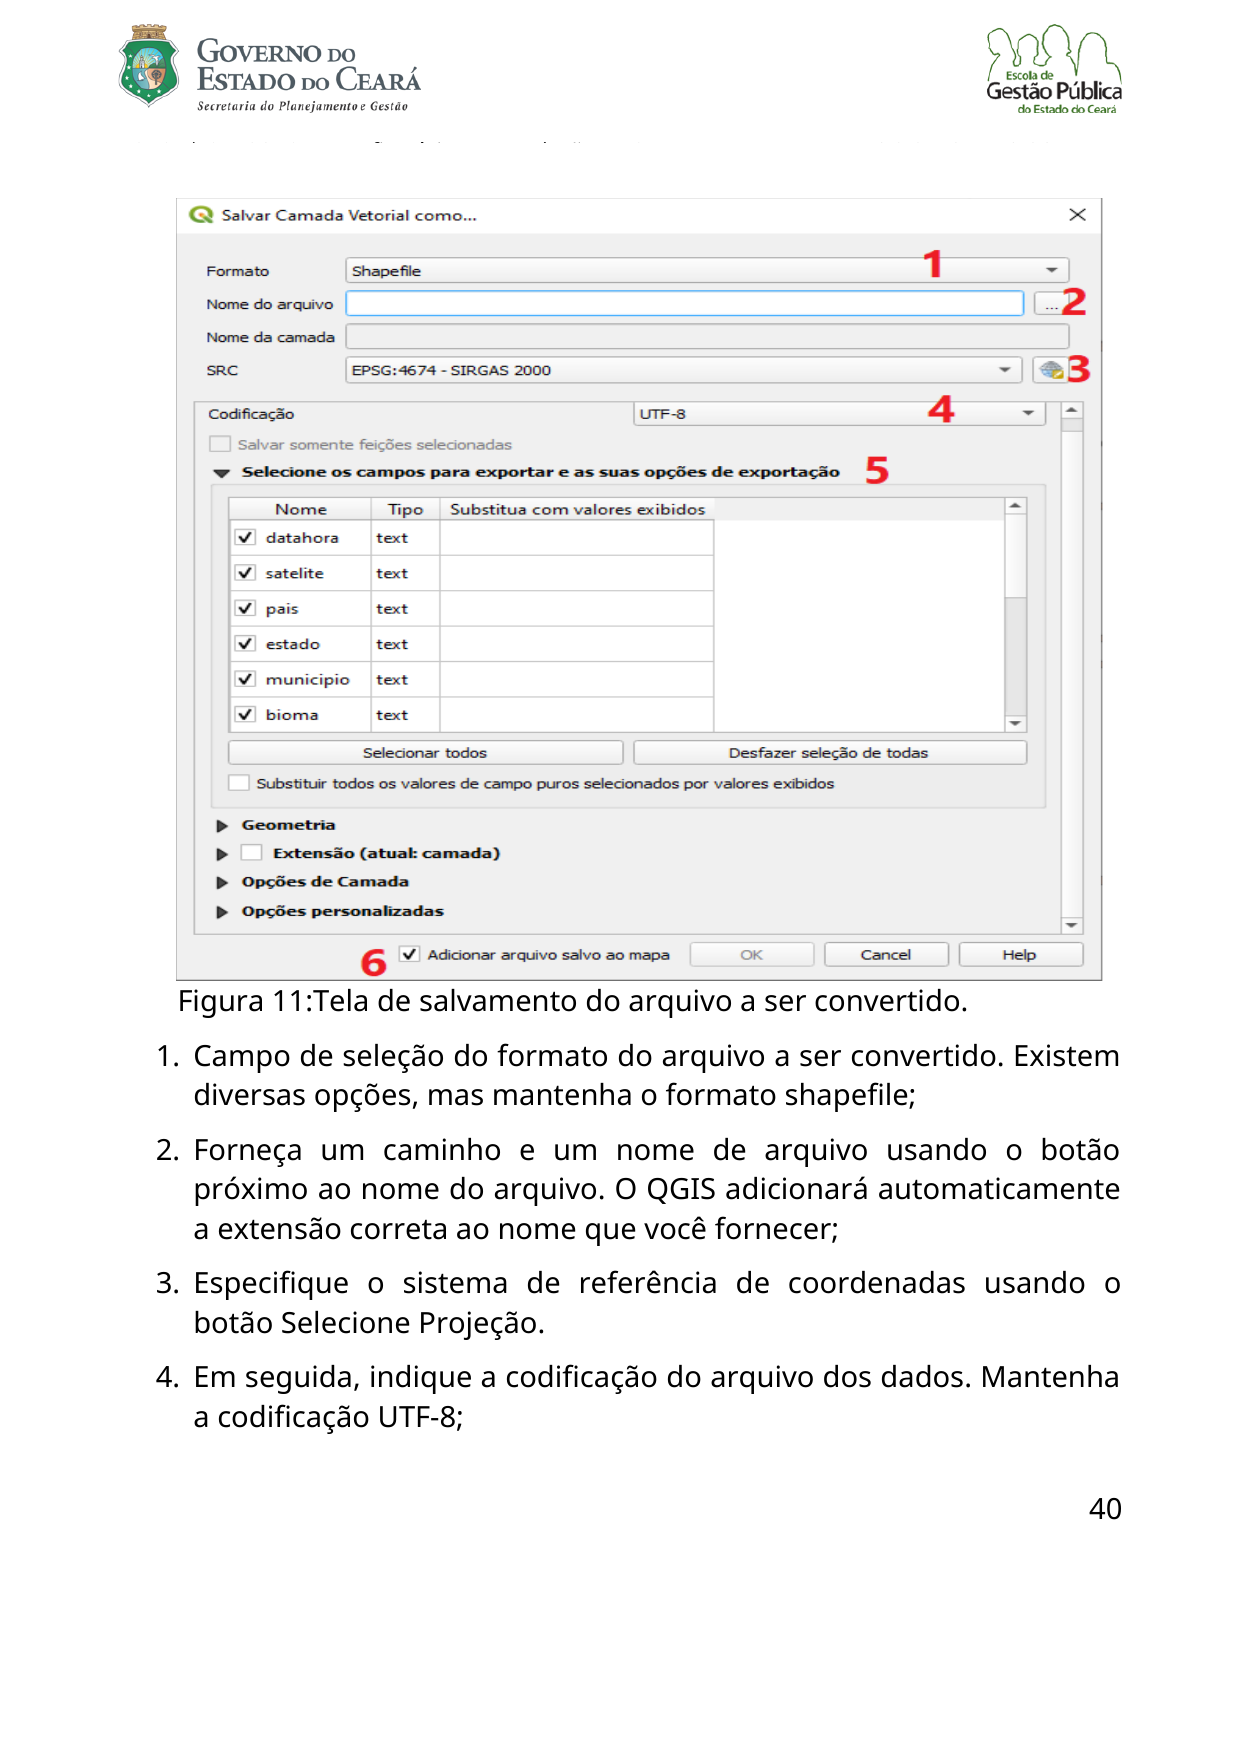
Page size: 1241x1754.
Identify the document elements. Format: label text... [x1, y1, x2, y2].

picture [118, 24, 1122, 113]
text Figura 11:Tela de salvamento do arquivo a ser convertido. [118, 187, 1122, 1020]
picture [176, 198, 1103, 981]
list Em seguida, indique a codificação do arquivo dos dados. Mantenha a codificação UTF-8; [156, 1356, 1122, 1436]
list Especifique o sistema de referência de coordenadas usando o botão Selecione Projeção. [156, 1262, 1122, 1342]
list Campo de seleção do formato do arquivo a ser convertido. Existem diversas opções, mas mantenha o formato shapefile; [156, 1035, 1122, 1114]
list Forneça um caminho e um nome de arquivo usando o botão próximo ao nome do arquivo. O QGIS adicionará automaticamente a extensão correta ao nome que você fornecer; [156, 1129, 1122, 1248]
